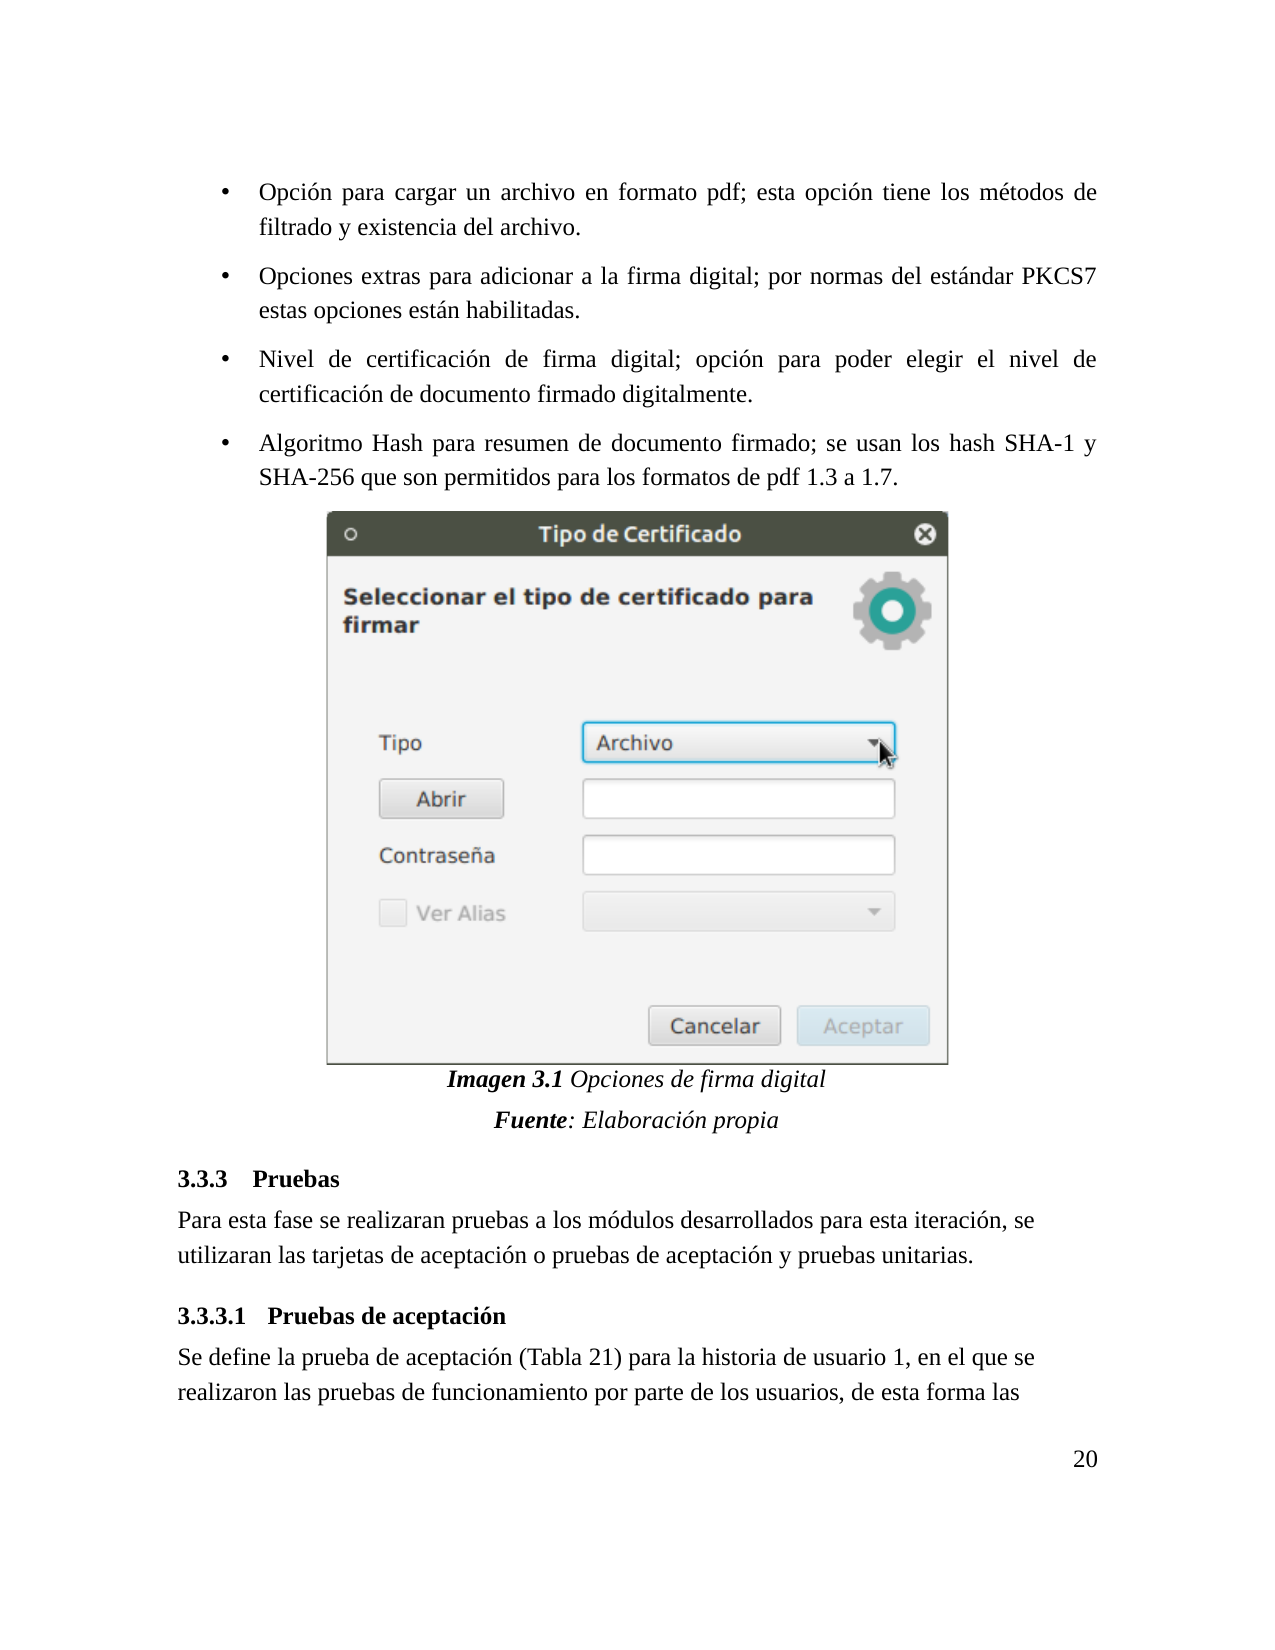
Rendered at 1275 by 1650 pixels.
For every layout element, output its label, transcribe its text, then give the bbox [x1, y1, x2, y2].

list Opciones extras para adicionar a la firma digital; por normas del estándar PKCS7 estas opciones están habilitadas. [221, 261, 1098, 324]
list Algoritmo Hash para resumen de documento firmado; se usan los hash SHA-1 y SHA-256 que son permitidos para los formatos de pdf 1.3 a 1.7. [221, 428, 1098, 491]
list Opción para cargar un archivo en formato pdf; esta opción tiene los métodos de filtrado y existencia del archivo. [221, 177, 1098, 240]
text Imagen 3.1 Opciones de firma digital [327, 1065, 948, 1093]
text Se define la prueba de aceptación (Tabla 21) para la historia de usuario 1, en el que se realizaron las pruebas de funcionamiento por parte de los usuarios, de esta forma las [177, 1342, 1098, 1406]
text Para esta fase se realizaran pruebas a los módulos desarrollados para esta iteración, se utilizaran las tarjetas de aceptación o pruebas de aceptación y pruebas unitarias. [177, 1205, 1098, 1268]
subtitle Pruebas de aceptación [177, 1301, 1098, 1330]
text Fuente: Elaboración propia [327, 1106, 948, 1134]
picture [326, 511, 949, 1065]
subtitle Pruebas [177, 1164, 1098, 1193]
list Nivel de certificación de firma digital; opción para poder elegir el nivel de certificación de documento firmado digitalmente. [221, 344, 1098, 407]
